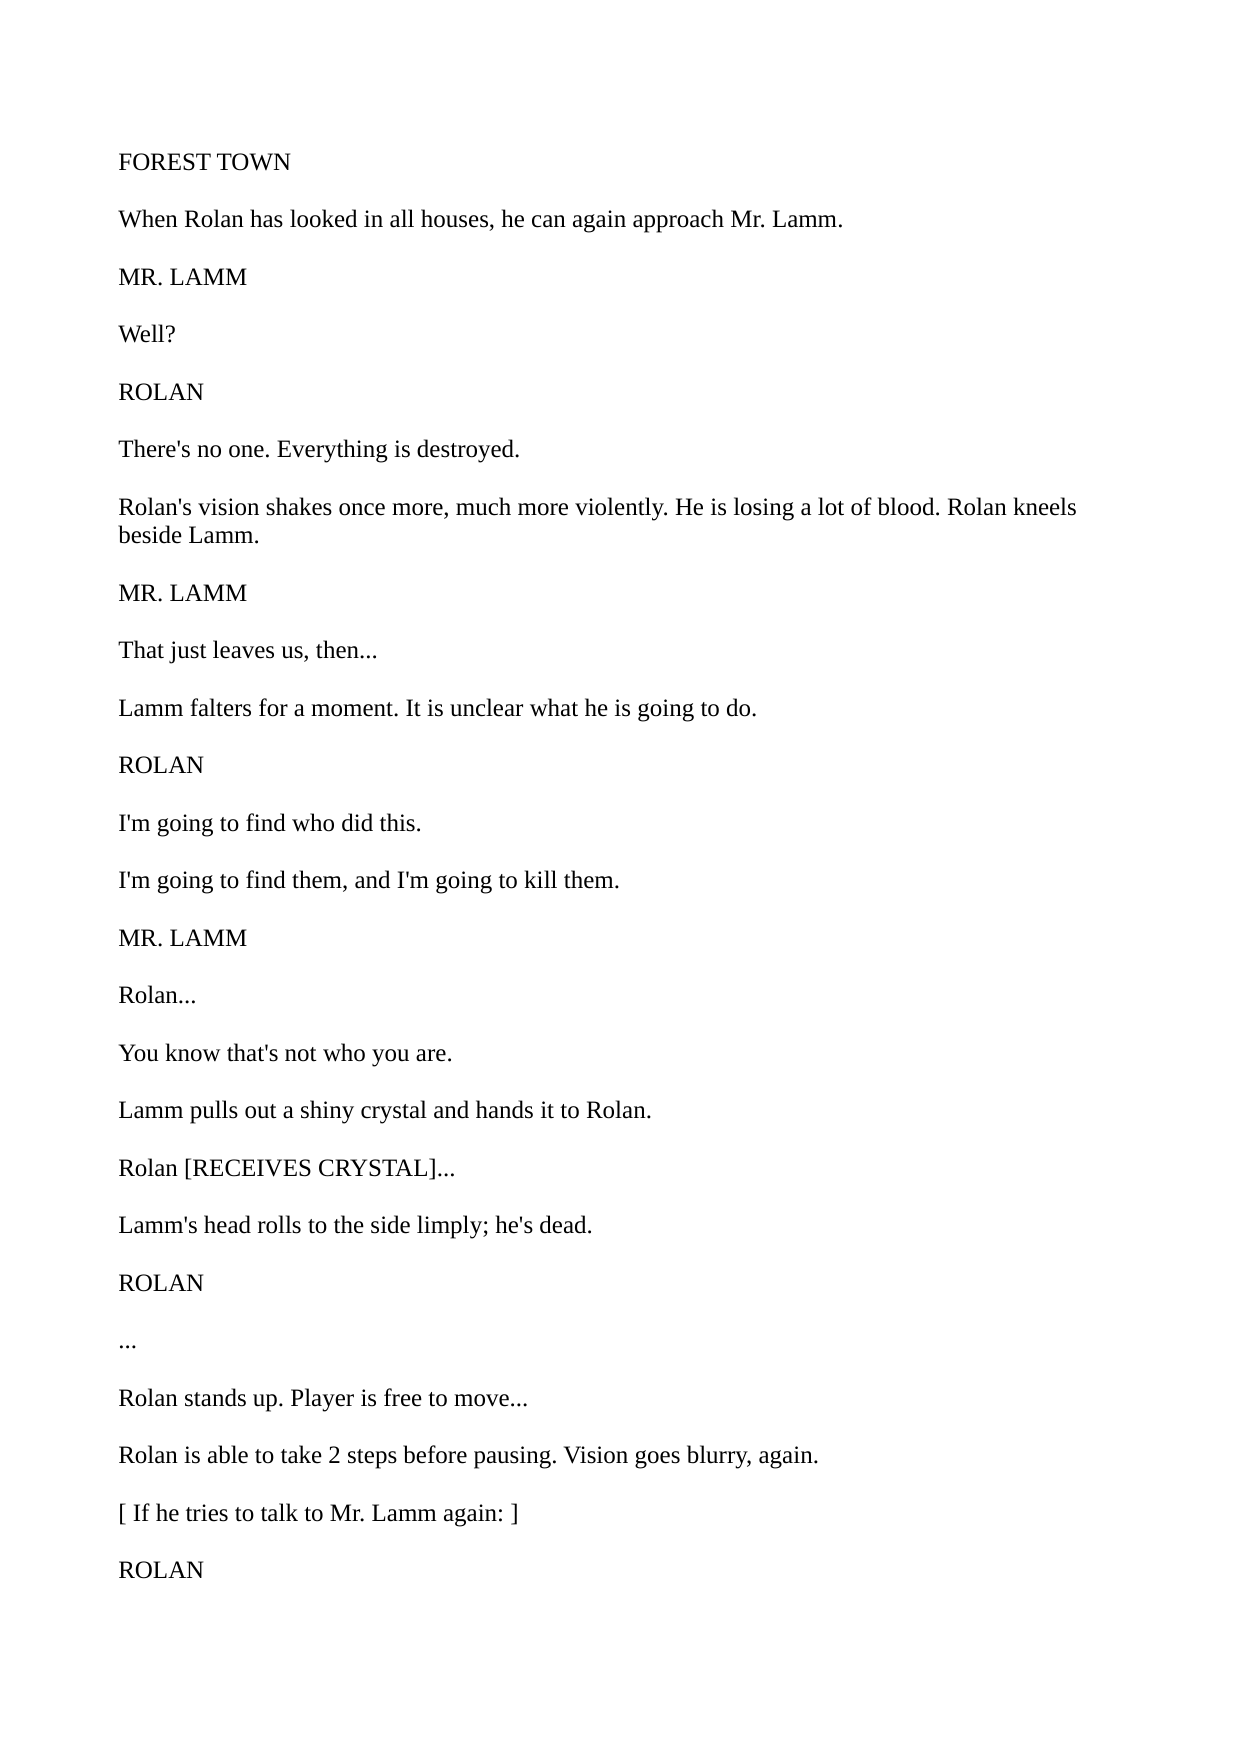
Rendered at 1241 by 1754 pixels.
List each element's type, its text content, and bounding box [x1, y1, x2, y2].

text Lamm pulls out a shiny crystal and hands it to Rolan. [118, 1096, 1122, 1124]
text I'm going to find them, and I'm going to kill them. [118, 866, 1122, 894]
text Rolan... [118, 981, 1122, 1009]
text ROLAN [118, 751, 1122, 779]
text ROLAN [118, 1556, 1122, 1584]
text [ If he tries to talk to Mr. Lamm again: ] [118, 1498, 1122, 1527]
text You know that's not who you are. [118, 1038, 1122, 1067]
text I'm going to find who did this. [118, 808, 1122, 837]
text Rolan stands up. Player is free to move... [118, 1383, 1122, 1412]
text When Rolan has looked in all houses, he can again approach Mr. Lamm. [118, 204, 1122, 233]
text That just leaves us, then... [118, 636, 1122, 664]
text MR. LAMM [118, 923, 1122, 952]
text Rolan's vision shakes once more, much more violently. He is losing a lot of blood. Rolan kneels beside Lamm. [118, 492, 1122, 549]
text ROLAN [118, 377, 1122, 406]
text FOREST TOWN [118, 147, 1122, 176]
text Lamm's head rolls to the side limply; he's dead. [118, 1211, 1122, 1239]
text Rolan is able to take 2 steps before pausing. Vision goes blurry, again. [118, 1441, 1122, 1469]
text MR. LAMM [118, 262, 1122, 291]
text Rolan [RECEIVES CRYSTAL]... [118, 1153, 1122, 1182]
text MR. LAMM [118, 578, 1122, 607]
text There's no one. Everything is destroyed. [118, 434, 1122, 463]
text Lamm falters for a moment. It is unclear what he is going to do. [118, 693, 1122, 722]
text Well? [118, 319, 1122, 348]
text ROLAN [118, 1268, 1122, 1297]
text ... [118, 1326, 1122, 1354]
